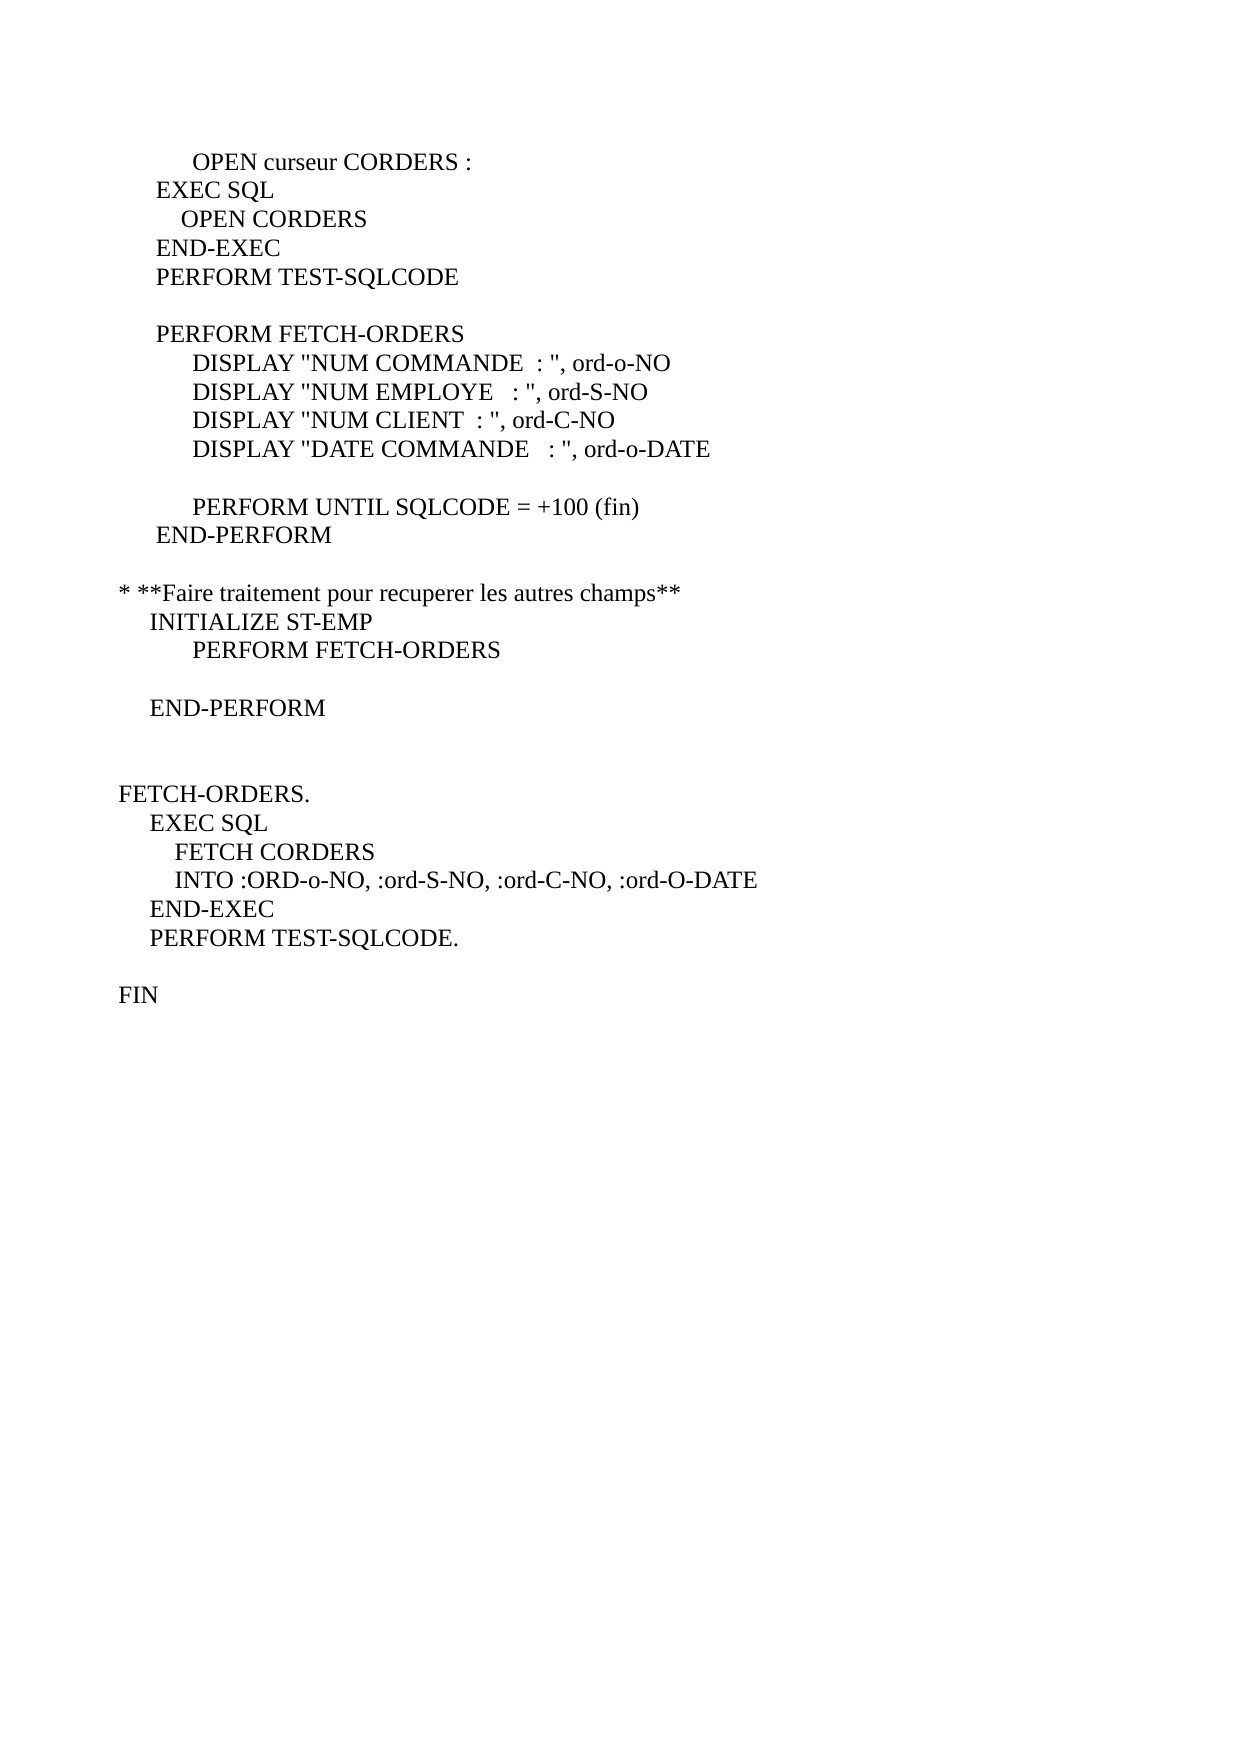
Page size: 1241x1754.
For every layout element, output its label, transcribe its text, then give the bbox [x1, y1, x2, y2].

text * **Faire traitement pour recuperer les autres champs** [118, 578, 1122, 607]
text DISPLAY "DATE COMMANDE : ", ord-o-DATE [118, 434, 1122, 463]
text OPEN curseur CORDERS : [118, 147, 1122, 176]
text DISPLAY "NUM CLIENT : ", ord-C-NO [118, 406, 1122, 434]
text END-PERFORM [118, 693, 1122, 722]
text END-EXEC [118, 894, 1122, 923]
text FIN [118, 981, 1122, 1009]
text DISPLAY "NUM COMMANDE : ", ord-o-NO [118, 348, 1122, 377]
text END-PERFORM [118, 521, 1122, 549]
text PERFORM UNTIL SQLCODE = +100 (fin) [118, 492, 1122, 521]
text PERFORM TEST-SQLCODE. [118, 923, 1122, 952]
text PERFORM TEST-SQLCODE [118, 262, 1122, 291]
text PERFORM FETCH-ORDERS [118, 636, 1122, 664]
text END-EXEC [118, 233, 1122, 262]
text EXEC SQL [118, 808, 1122, 837]
text FETCH-ORDERS. [118, 779, 1122, 808]
text PERFORM FETCH-ORDERS [118, 319, 1122, 348]
text INTO :ORD-o-NO, :ord-S-NO, :ord-C-NO, :ord-O-DATE [118, 866, 1122, 894]
text OPEN CORDERS [118, 204, 1122, 233]
text FETCH CORDERS [118, 837, 1122, 866]
text INITIALIZE ST-EMP [118, 607, 1122, 636]
text DISPLAY "NUM EMPLOYE : ", ord-S-NO [118, 377, 1122, 406]
text EXEC SQL [118, 176, 1122, 204]
